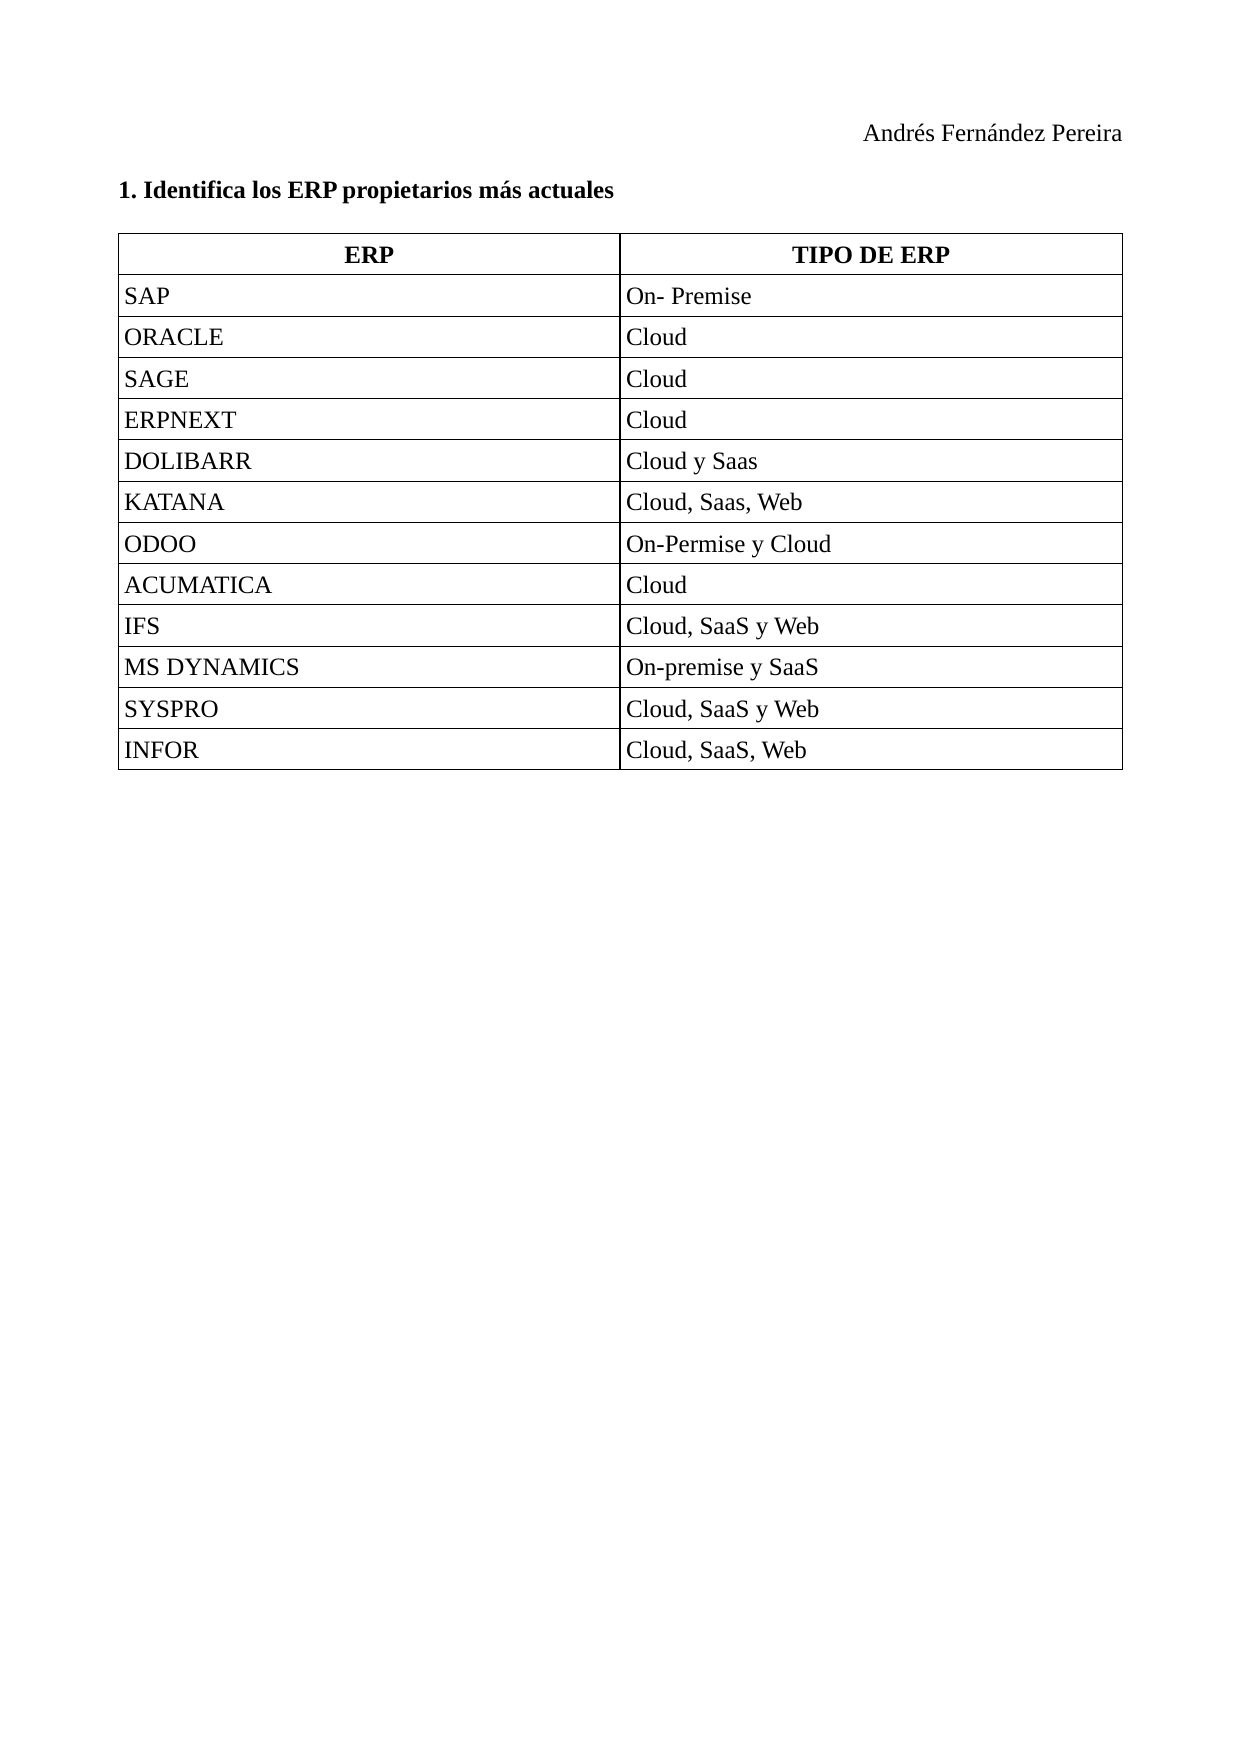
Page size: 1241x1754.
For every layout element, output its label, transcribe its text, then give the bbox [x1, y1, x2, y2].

text Andrés Fernández Pereira [118, 118, 1122, 147]
table_cell Cloud, Saas, Web [621, 482, 1122, 522]
text 1. Identifica los ERP propietarios más actuales [118, 176, 1122, 204]
table_cell Cloud, SaaS y Web [621, 688, 1122, 728]
table_cell On-premise y SaaS [621, 647, 1122, 687]
table_cell IFS [119, 605, 619, 646]
table_cell ACUMATICA [119, 564, 619, 604]
table_cell ERPNEXT [119, 399, 619, 439]
table_cell INFOR [119, 729, 619, 769]
table_cell Cloud, SaaS, Web [621, 729, 1122, 769]
table_cell SAGE [119, 358, 619, 398]
table_cell ODOO [119, 523, 619, 563]
table_cell On-Permise y Cloud [621, 523, 1122, 563]
table_header ERP [119, 234, 619, 274]
table_cell Cloud [621, 564, 1122, 604]
table_cell KATANA [119, 482, 619, 522]
table_cell Cloud [621, 399, 1122, 439]
table_header TIPO DE ERP [621, 234, 1122, 274]
table_cell SAP [119, 275, 619, 316]
table_cell Cloud y Saas [621, 440, 1122, 481]
table_cell DOLIBARR [119, 440, 619, 481]
table_cell On- Premise [621, 275, 1122, 316]
table_cell Cloud [621, 358, 1122, 398]
table_cell Cloud [621, 317, 1122, 357]
table_cell SYSPRO [119, 688, 619, 728]
table_cell ORACLE [119, 317, 619, 357]
table_cell Cloud, SaaS y Web [621, 605, 1122, 646]
table_cell MS DYNAMICS [119, 647, 619, 687]
